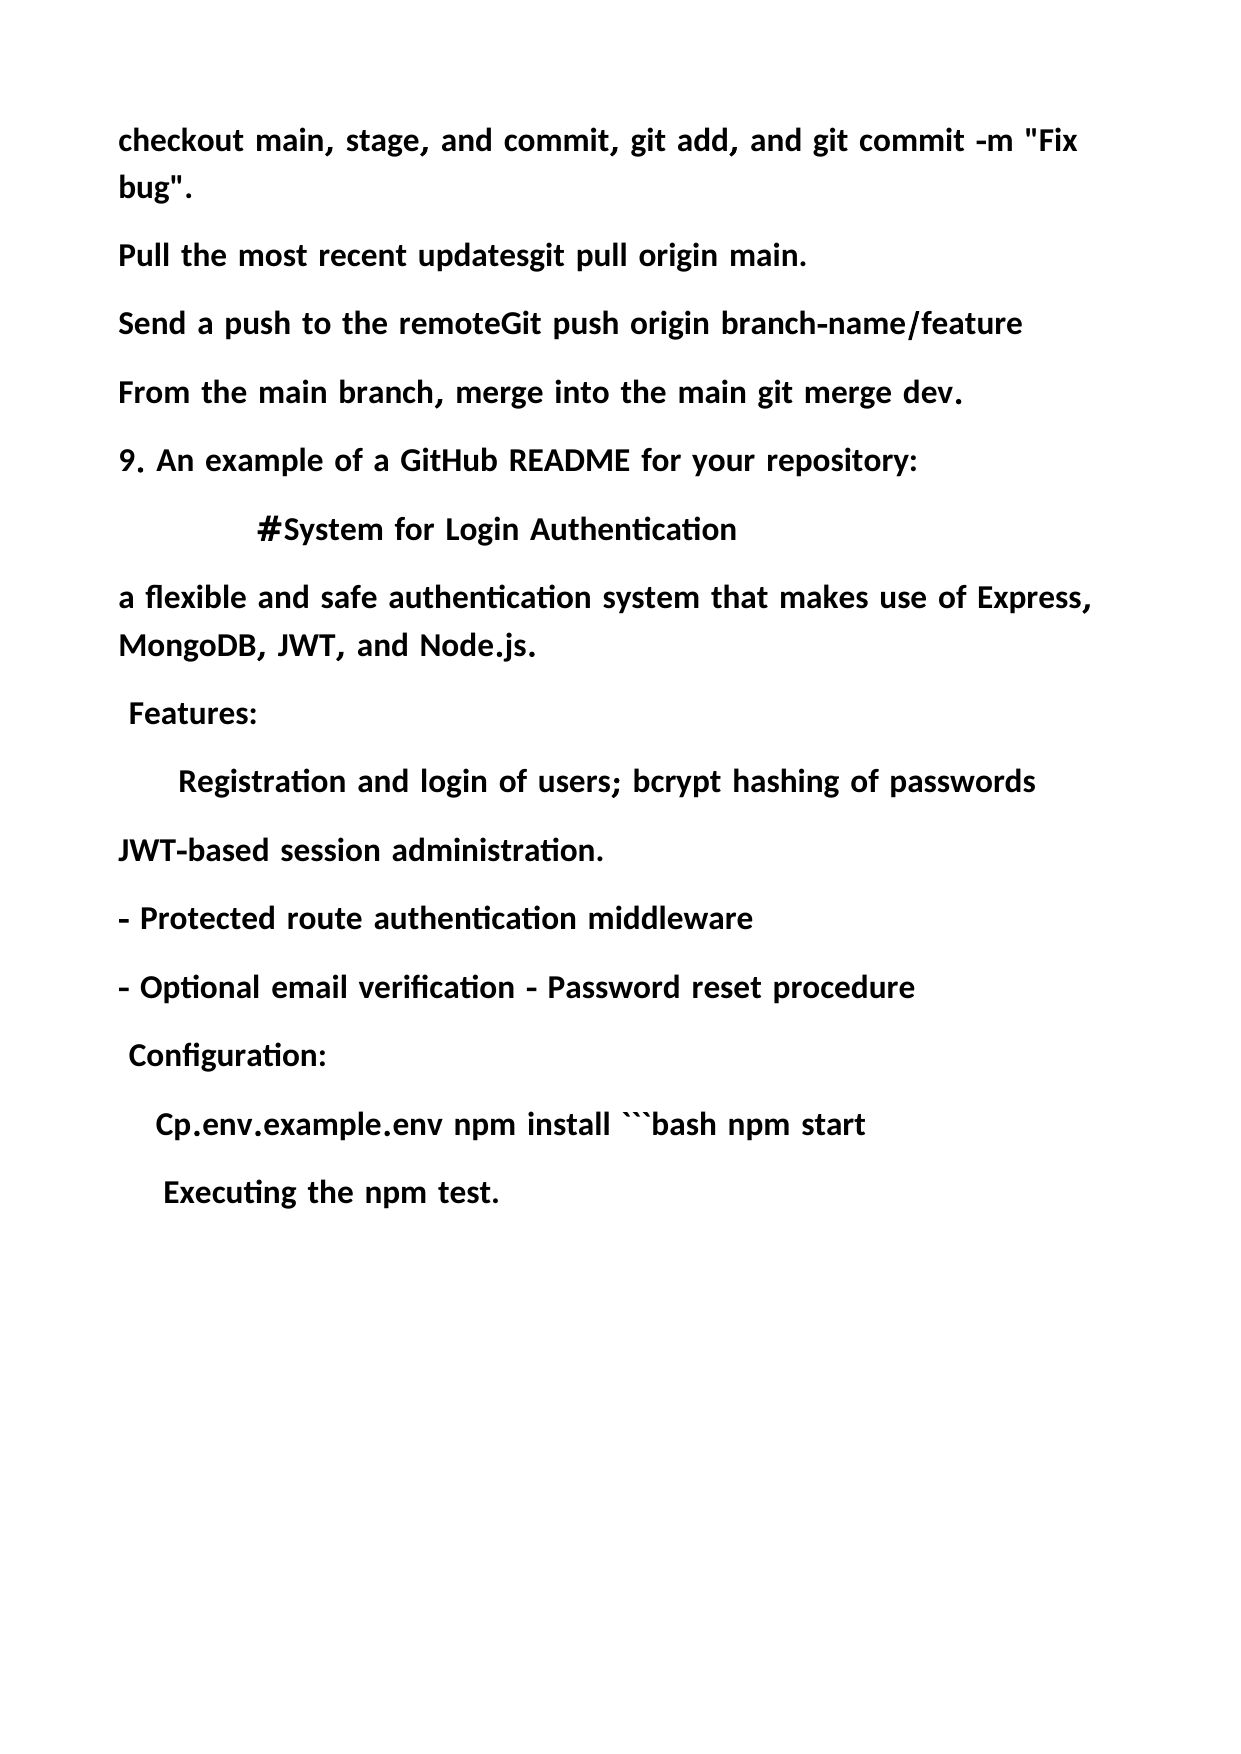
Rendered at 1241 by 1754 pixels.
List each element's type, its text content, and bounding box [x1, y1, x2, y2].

text Send a push to the remoteGit push origin branch-name/feature [118, 302, 1122, 343]
text 9. An example of a GitHub README for your repository: [118, 438, 1122, 480]
text - Protected route authentication middleware [118, 897, 1122, 938]
text #System for Login Authentication [118, 507, 1122, 548]
text Cp.env.example.env npm install ```bash npm start [118, 1102, 1122, 1143]
text Pull the most recent updatesgit pull origin main. [118, 233, 1122, 275]
text From the main branch, merge into the main git merge dev. [118, 370, 1122, 412]
text a flexible and safe authentication system that makes use of Express, MongoDB, JWT, and Node.js. [118, 575, 1122, 664]
text checkout main, stage, and commit, git add, and git commit -m "Fix bug". [118, 118, 1122, 206]
text Executing the npm test. [118, 1170, 1122, 1212]
text JWT-based session administration. [118, 828, 1122, 870]
text Registration and login of users; bcrypt hashing of passwords [118, 760, 1122, 801]
text - Optional email verification - Password reset procedure [118, 965, 1122, 1007]
text Features: [118, 691, 1122, 733]
text Configuration: [118, 1033, 1122, 1075]
